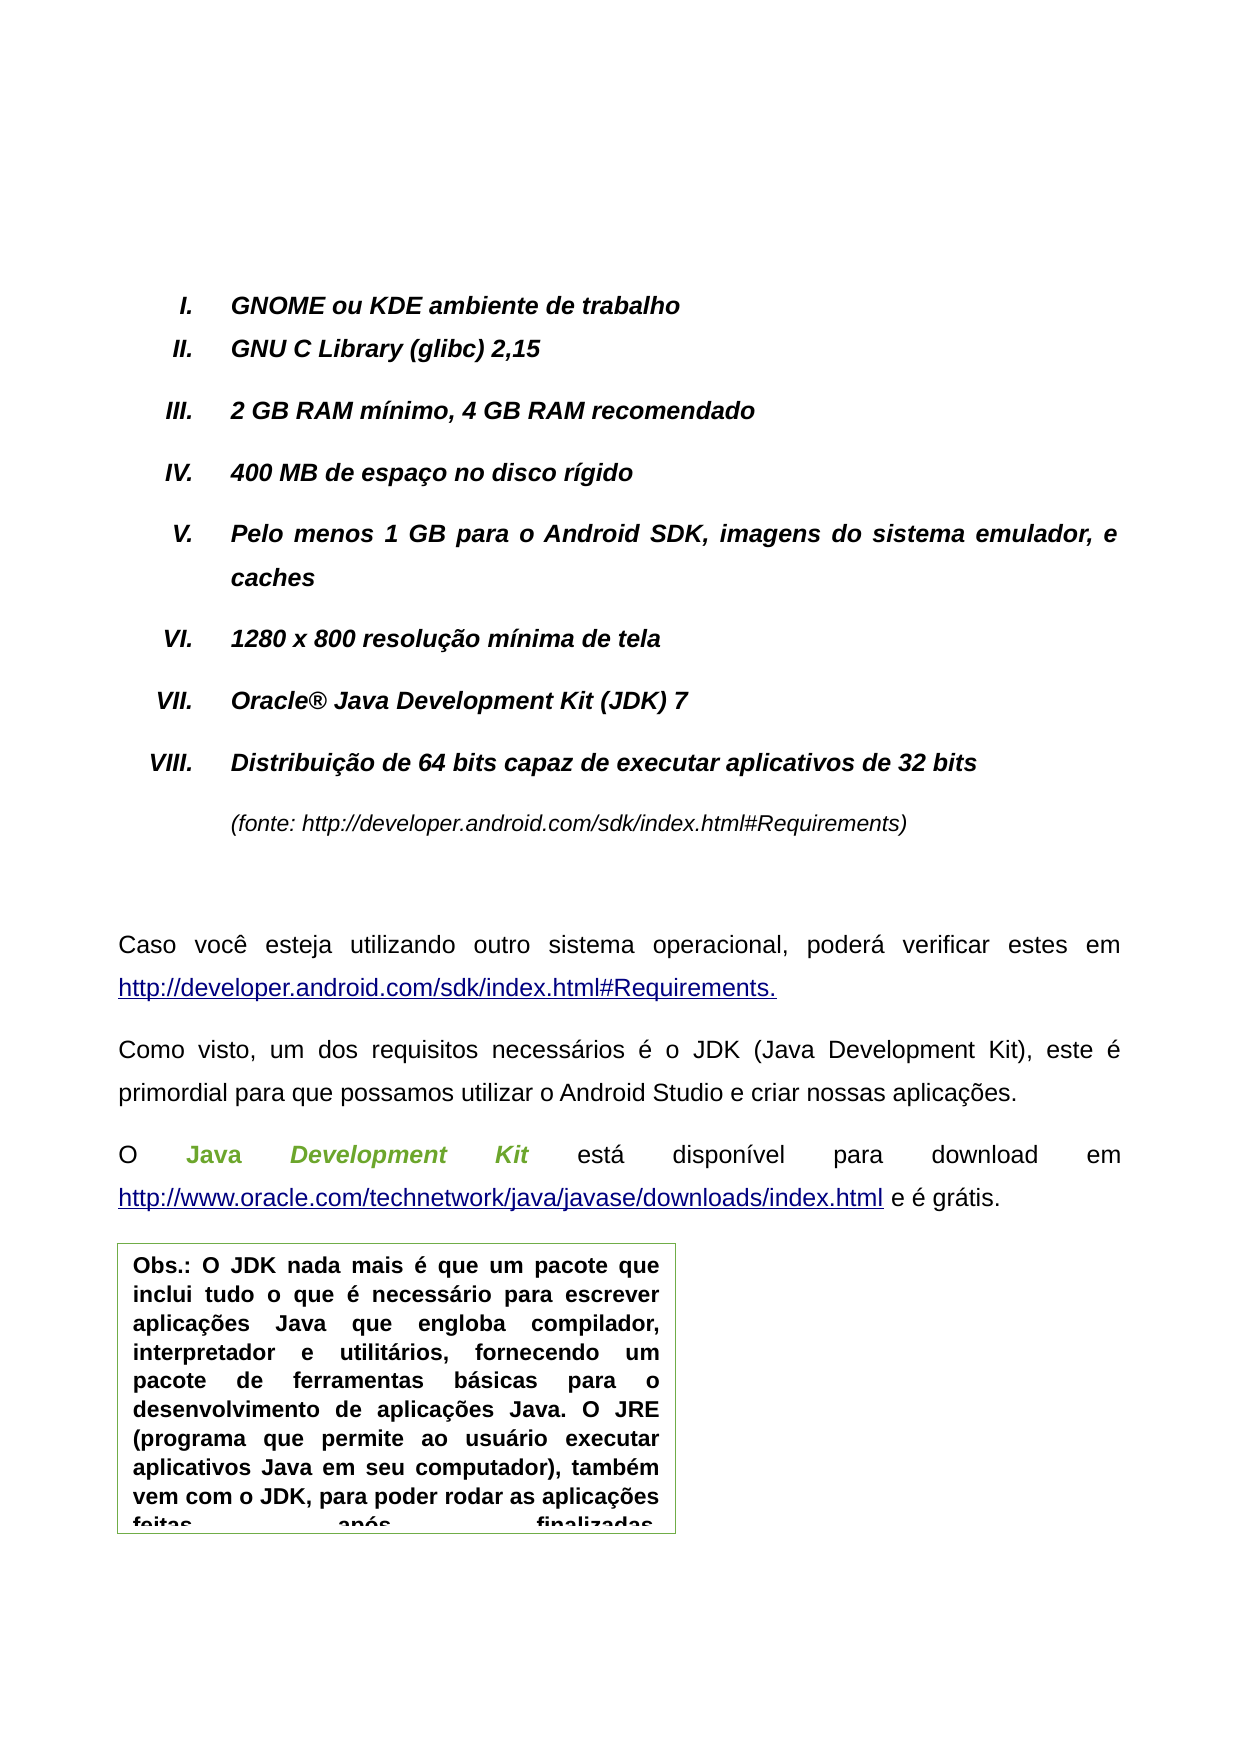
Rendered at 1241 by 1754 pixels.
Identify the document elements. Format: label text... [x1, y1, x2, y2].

list 2 GB RAM mínimo, 4 GB RAM recomendado [193, 396, 1122, 424]
list GNOME ou KDE ambiente de trabalho [193, 291, 1122, 319]
text (fonte: http://developer.android.com/sdk/index.html#Requirements) [231, 810, 1122, 836]
list 400 MB de espaço no disco rígido [193, 457, 1122, 486]
text Como visto, um dos requisitos necessários é o JDK (Java Development Kit), este é primordial para que possamos utilizar o Android Studio e criar nossas aplicações. [118, 1035, 1122, 1107]
list Oracle® Java Development Kit (JDK) 7 [193, 686, 1122, 715]
text Caso você esteja utilizando outro sistema operacional, poderá verificar estes em http://developer.android.com/sdk/index.html#Requirements. [118, 930, 1122, 1002]
list GNU C Library (glibc) 2,15 [193, 334, 1122, 362]
list 1280 x 800 resolução mínima de tela [193, 624, 1122, 653]
text Obs.: O JDK nada mais é que um pacote que inclui tudo o que é necessário para escrever aplicações Java que engloba compilador, interpretador e utilitários, fornecendo um pacote de ferramentas básicas para o desenvolvimento de aplicações Java. O JRE (programa que permite ao usuário executar aplicativos Java em seu computador), também vem com o JDK, para poder rodar as aplicações feitas após finalizadas. [133, 1252, 660, 1525]
list Pelo menos 1 GB para o Android SDK, imagens do sistema emulador, e caches [193, 519, 1122, 591]
text O Java Development Kit está disponível para download em http://www.oracle.com/technetwork/java/javase/downloads/index.html e é grátis. [118, 1140, 1122, 1212]
list Distribuição de 64 bits capaz de executar aplicativos de 32 bits [193, 748, 1122, 777]
